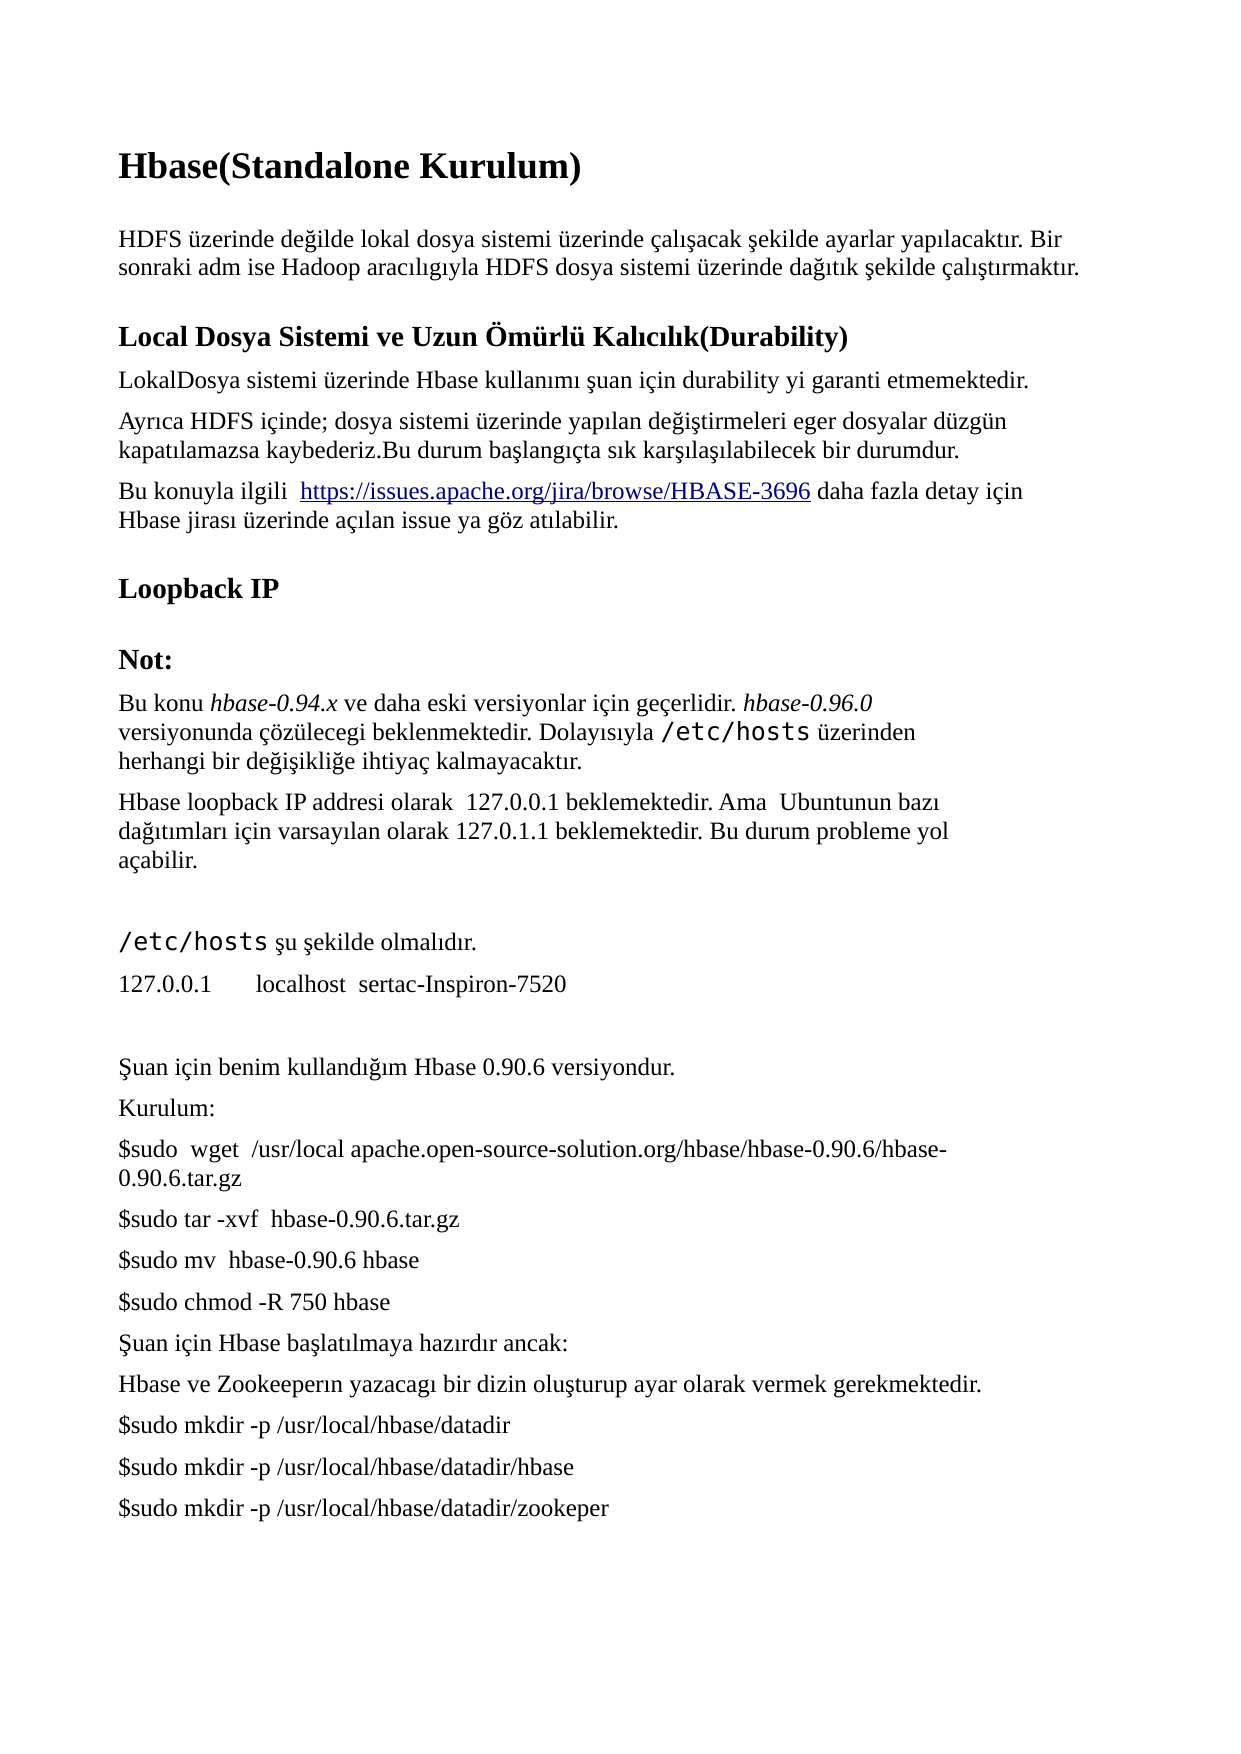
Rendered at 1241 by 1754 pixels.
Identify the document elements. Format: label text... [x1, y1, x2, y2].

text $sudo mv hbase-0.90.6 hbase [118, 1245, 1047, 1274]
text Kurulum: [118, 1093, 1047, 1122]
subtitle Local Dosya Sistemi ve Uzun Ömürlü Kalıcılık(Durability) [118, 319, 1047, 352]
text $sudo mkdir -p /usr/local/hbase/datadir/zookeper [118, 1493, 1047, 1522]
subtitle HDFS üzerinde değilde lokal dosya sistemi üzerinde çalışacak şekilde ayarlar yapılacaktır. Bir sonraki adm ise Hadoop aracılıgıyla HDFS dosya sistemi üzerinde dağıtık şekilde çalıştırmaktır. [118, 224, 1122, 281]
text LokalDosya sistemi üzerinde Hbase kullanımı şuan için durability yi garanti etmemektedir. [118, 365, 1047, 393]
subtitle Hbase(Standalone Kurulum) [118, 143, 1122, 186]
text $sudo wget /usr/local apache.open-source-solution.org/hbase/hbase-0.90.6/hbase-0.90.6.tar.gz [118, 1134, 1047, 1192]
text Ayrıca HDFS içinde; dosya sistemi üzerinde yapılan değiştirmeleri eger dosyalar düzgün kapatılamazsa kaybederiz.Bu durum başlangıçta sık karşılaşılabilecek bir durumdur. [118, 406, 1047, 463]
text Hbase ve Zookeeperın yazacagı bir dizin oluşturup ayar olarak vermek gerekmektedir. [118, 1369, 1047, 1398]
text Şuan için benim kullandığım Hbase 0.90.6 versiyondur. [118, 1052, 1047, 1080]
text $sudo chmod -R 750 hbase [118, 1287, 1047, 1315]
text $sudo mkdir -p /usr/local/hbase/datadir/hbase [118, 1452, 1047, 1480]
text $sudo tar -xvf hbase-0.90.6.tar.gz [118, 1204, 1047, 1233]
text $sudo mkdir -p /usr/local/hbase/datadir [118, 1410, 1047, 1439]
subtitle Loopback IP [118, 571, 1047, 604]
subtitle Not: [118, 642, 972, 676]
text /etc/hosts şu şekilde olmalıdır. [118, 927, 1047, 957]
text 127.0.0.1 localhost sertac-Inspiron-7520 [118, 969, 1047, 998]
text Şuan için Hbase başlatılmaya hazırdır ancak: [118, 1328, 1047, 1357]
text Bu konuyla ilgili https://issues.apache.org/jira/browse/HBASE-3696 daha fazla detay için Hbase jirası üzerinde açılan issue ya göz atılabilir. [118, 476, 1047, 533]
text Hbase loopback IP addresi olarak 127.0.0.1 beklemektedir. Ama Ubuntunun bazı dağıtımları için varsayılan olarak 127.0.1.1 beklemektedir. Bu durum probleme yol açabilir. [118, 787, 972, 874]
text Bu konu hbase-0.94.x ve daha eski versiyonlar için geçerlidir. hbase-0.96.0 versiyonunda çözülecegi beklenmektedir. Dolayısıyla /etc/hosts üzerinden herhangi bir değişikliğe ihtiyaç kalmayacaktır. [118, 688, 972, 775]
